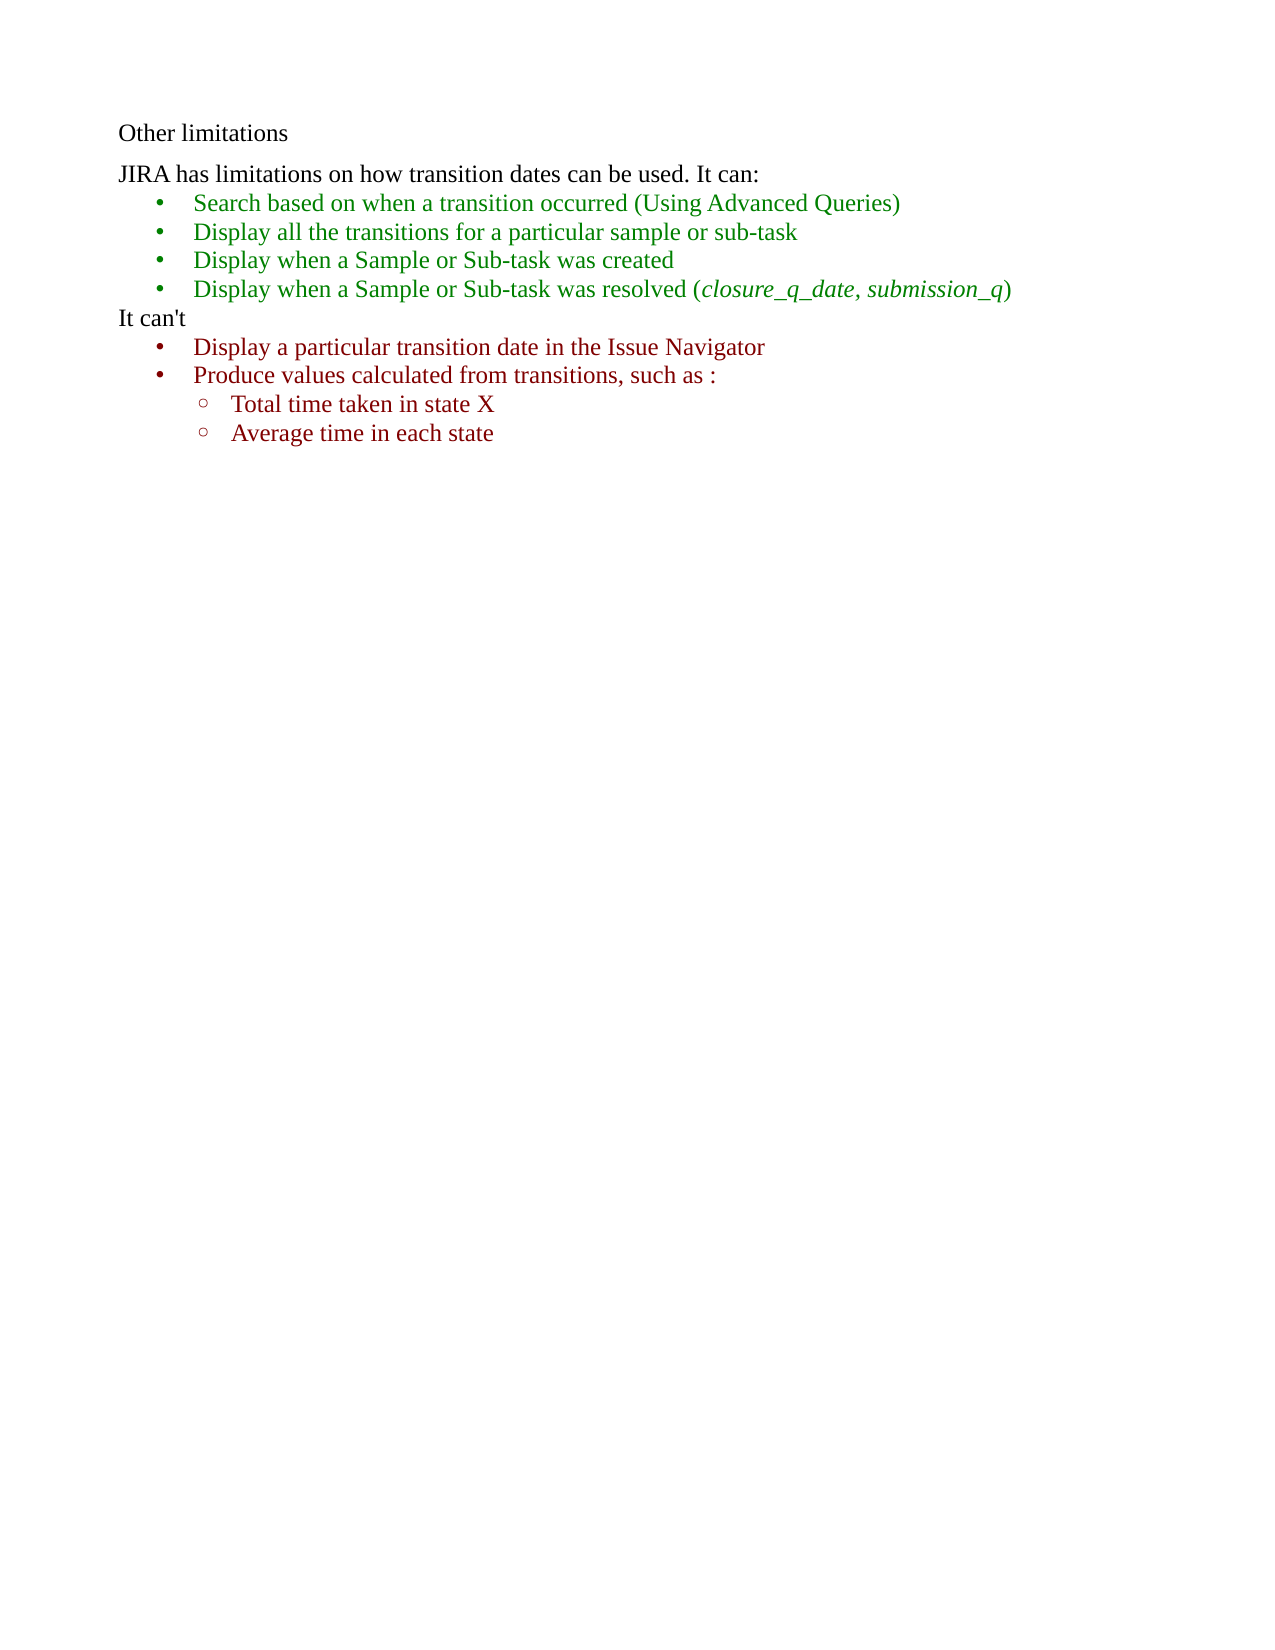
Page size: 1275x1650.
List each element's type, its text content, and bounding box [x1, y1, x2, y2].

text Other limitations [118, 118, 1157, 147]
list Display when a Sample or Sub-task was created [156, 246, 1157, 274]
list Produce values calculated from transitions, such as : [156, 361, 1157, 389]
list Display a particular transition date in the Issue Navigator [156, 332, 1157, 361]
list Display when a Sample or Sub-task was resolved (closure_q_date, submission_q) [156, 274, 1157, 303]
list Search based on when a transition occurred (Using Advanced Queries) [156, 188, 1157, 217]
list Average time in each state [193, 418, 1157, 447]
text JIRA has limitations on how transition dates can be used. It can: [118, 159, 1157, 188]
list Display all the transitions for a particular sample or sub-task [156, 217, 1157, 246]
text It can't [118, 303, 1157, 332]
list Total time taken in state X [193, 389, 1157, 418]
